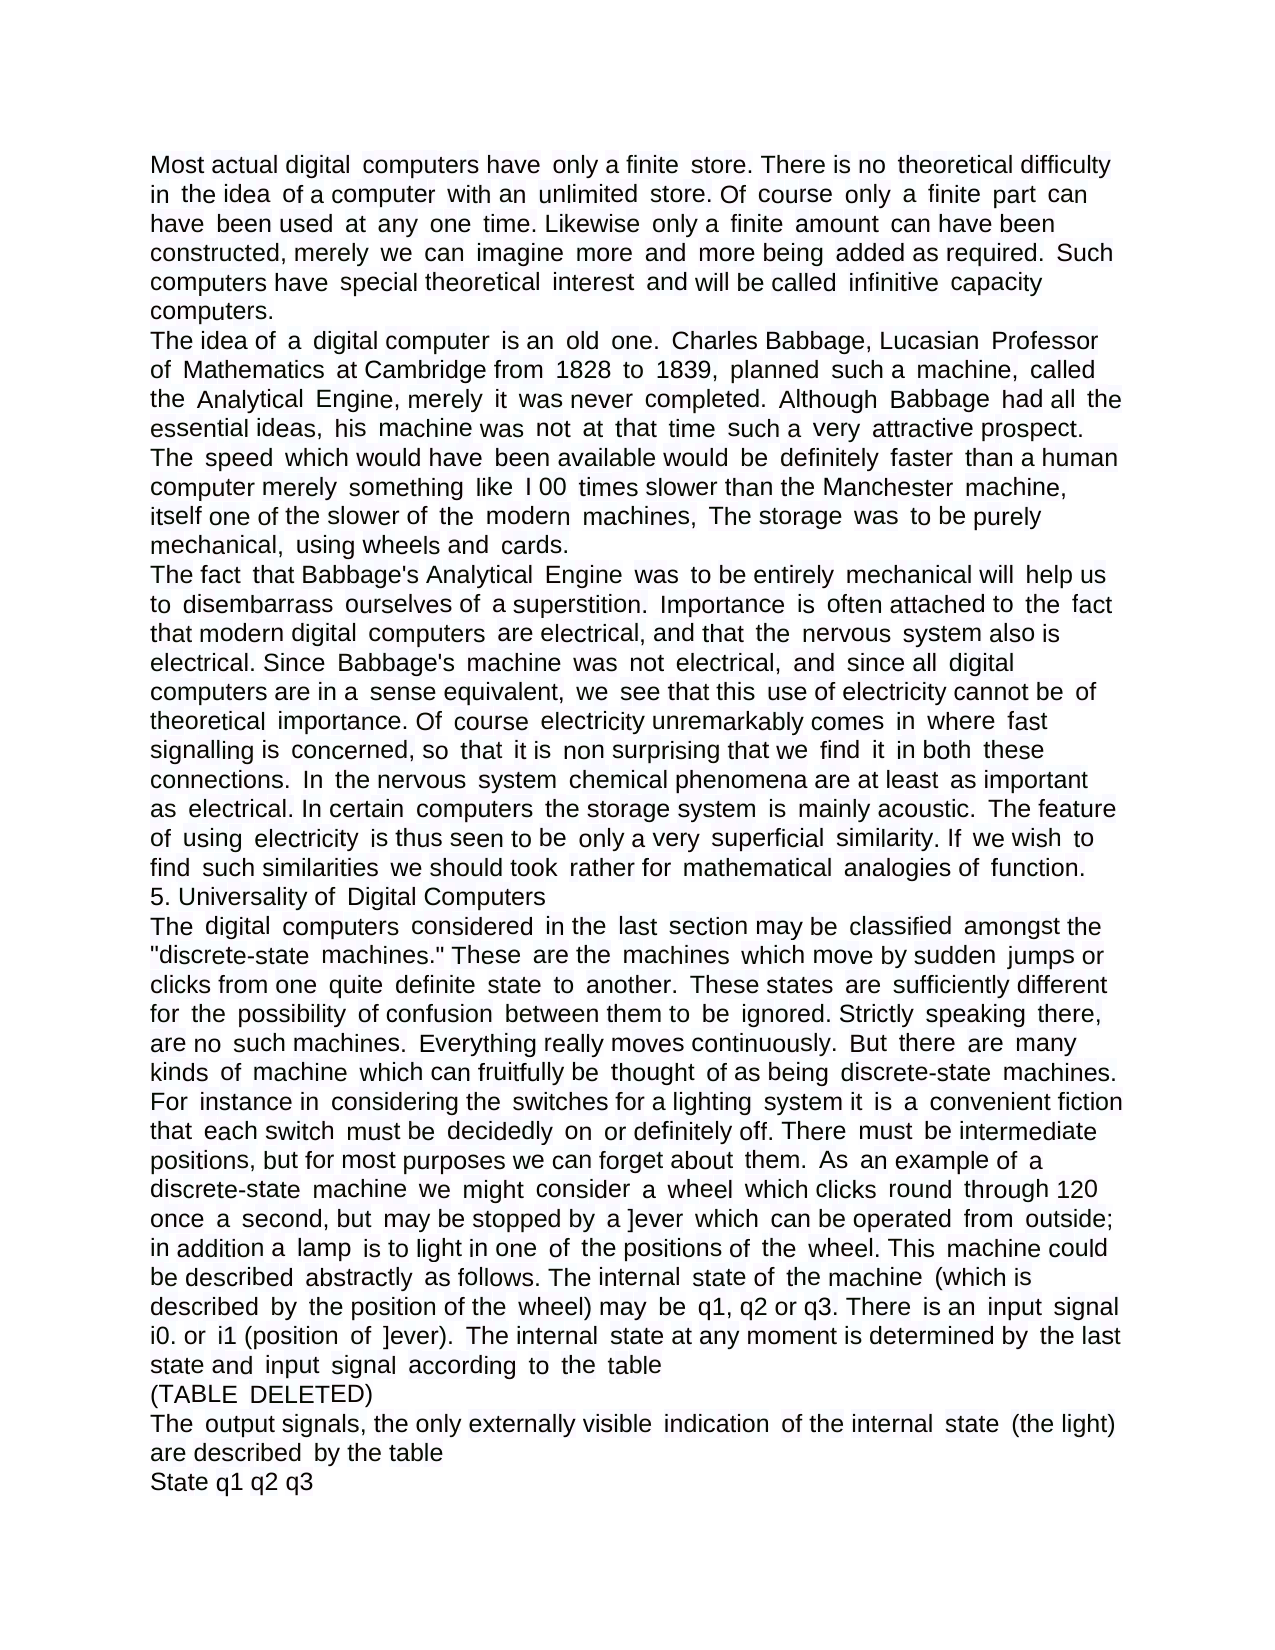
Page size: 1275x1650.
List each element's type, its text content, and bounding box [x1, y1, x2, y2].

text The fact that Babbage's Analytical Engine was to be entirely mechanical will help us to disembarrass ourselves of a superstition. Importance is often attached to the fact that modern digital computers are electrical, and that the nervous system also is electrical. Since Babbage's machine was not electrical, and since all digital computers are in a sense equivalent, we see that this use of electricity cannot be of theoretical importance. Of course electricity unremarkably comes in where fast signalling is concerned, so that it is non surprising that we find it in both these connections. In the nervous system chemical phenomena are at least as important as electrical. In certain computers the storage system is mainly acoustic. The feature of using electricity is thus seen to be only a very superficial similarity. If we wish to find such similarities we should took rather for mathematical analogies of function. [150, 560, 1125, 882]
text (TABLE DELETED) [221, 1379, 330, 1409]
text 5. Universality of Digital Computers [546, 882, 1125, 911]
text State q1 q2 q3 [313, 1467, 1125, 1496]
text The digital computers considered in the last section may be classified amongst the "discrete-state machines." These are the machines which move by sudden jumps or clicks from one quite definite state to another. These states are sufficiently different for the possibility of confusion between them to be ignored. Strictly speaking there, are no such machines. Everything really moves continuously. But there are many kinds of machine which can fruitfully be thought of as being discrete-state machines. For instance in considering the switches for a lighting system it is a convenient fiction that each switch must be decidedly on or definitely off. There must be intermediate positions, but for most purposes we can forget about them. As an example of a discrete-state machine we might consider a wheel which clicks round through 120 once a second, but may be stopped by a ]ever which can be operated from outside; in addition a lamp is to light in one of the positions of the wheel. This machine could be described abstractly as follows. The internal state of the machine (which is described by the position of the wheel) may be q1, q2 or q3. There is an input signal i0. or i1 (position of ]ever). The internal state at any moment is determined by the last state and input signal according to the table [150, 911, 1125, 1379]
text State q1 q2 q3 [208, 1467, 230, 1496]
text (TABLE DELETED) [373, 1379, 1125, 1409]
text Most actual digital computers have only a finite store. There is no theoretical difficulty in the idea of a computer with an unlimited store. Of course only a finite part can have been used at any one time. Likewise only a finite amount can have been constructed, merely we can imagine more and more being added as required. Such computers have special theoretical interest and will be called infinitive capacity computers. [150, 150, 1125, 326]
text The idea of a digital computer is an old one. Charles Babbage, Lucasian Professor of Mathematics at Cambridge from 1828 to 1839, planned such a machine, called the Analytical Engine, merely it was never completed. Although Babbage had all the essential ideas, his machine was not at that time such a very attractive prospect. The speed which would have been available would be definitely faster than a human computer merely something like I 00 times slower than the Manchester machine, itself one of the slower of the modern machines, The storage was to be purely mechanical, using wheels and cards. [150, 326, 1125, 560]
text The output signals, the only externally visible indication of the internal state (the light) are described by the table [443, 1409, 1125, 1467]
